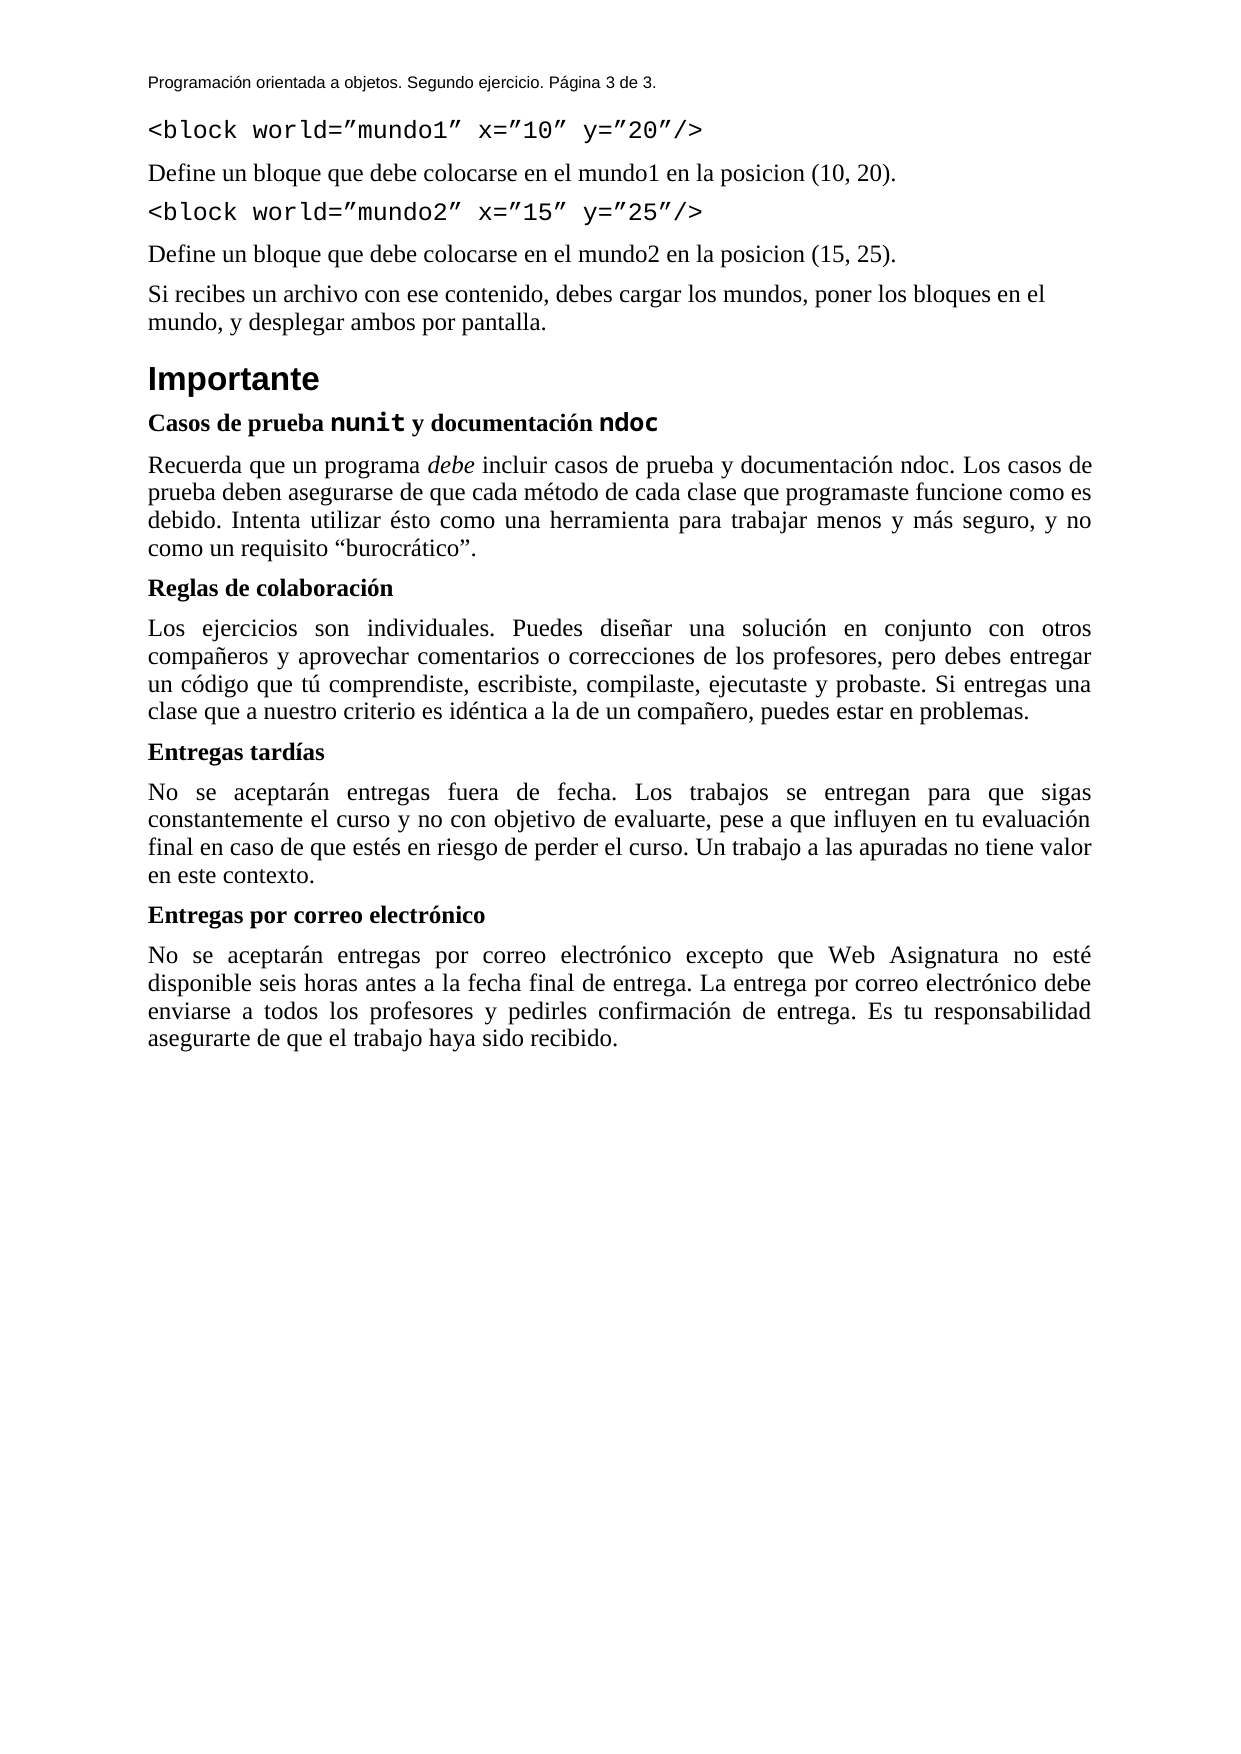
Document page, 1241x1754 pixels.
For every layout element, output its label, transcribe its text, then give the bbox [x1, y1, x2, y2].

text Define un bloque que debe colocarse en el mundo2 en la posicion (15, 25). [148, 240, 1092, 268]
text <block world=”mundo2” x=”15” y=”25”/> [148, 199, 1092, 227]
text Entregas tardías [148, 738, 1092, 765]
text <block world=”mundo1” x=”10” y=”20”/> [148, 118, 1092, 146]
text Si recibes un archivo con ese contenido, debes cargar los mundos, poner los bloques en el mundo, y desplegar ambos por pantalla. [148, 280, 1092, 336]
text Reglas de colaboración [148, 574, 1092, 602]
text Recuerda que un programa debe incluir casos de prueba y documentación ndoc. Los casos de prueba deben asegurarse de que cada método de cada clase que programaste funcione como es debido. Intenta utilizar ésto como una herramienta para trabajar menos y más seguro, y no como un requisito “burocrático”. [148, 451, 1092, 562]
text Define un bloque que debe colocarse en el mundo1 en la posicion (10, 20). [148, 159, 1092, 187]
text Casos de prueba nunit y documentación ndoc [148, 404, 1092, 438]
text Entregas por correo electrónico [148, 901, 1092, 929]
text No se aceptarán entregas por correo electrónico excepto que Web Asignatura no esté disponible seis horas antes a la fecha final de entrega. La entrega por correo electrónico debe enviarse a todos los profesores y pedirles confirmación de entrega. Es tu responsabilidad asegurarte de que el trabajo haya sido recibido. [148, 941, 1092, 1052]
subtitle Importante [148, 361, 1092, 398]
text No se aceptarán entregas fuera de fecha. Los trabajos se entregan para que sigas constantemente el curso y no con objetivo de evaluarte, pese a que influyen en tu evaluación final en caso de que estés en riesgo de perder el curso. Un trabajo a las apuradas no tiene valor en este contexto. [148, 778, 1092, 889]
text Los ejercicios son individuales. Puedes diseñar una solución en conjunto con otros compañeros y aprovechar comentarios o correcciones de los profesores, pero debes entregar un código que tú comprendiste, escribiste, compilaste, ejecutaste y probaste. Si entregas una clase que a nuestro criterio es idéntica a la de un compañero, puedes estar en problemas. [148, 614, 1092, 725]
